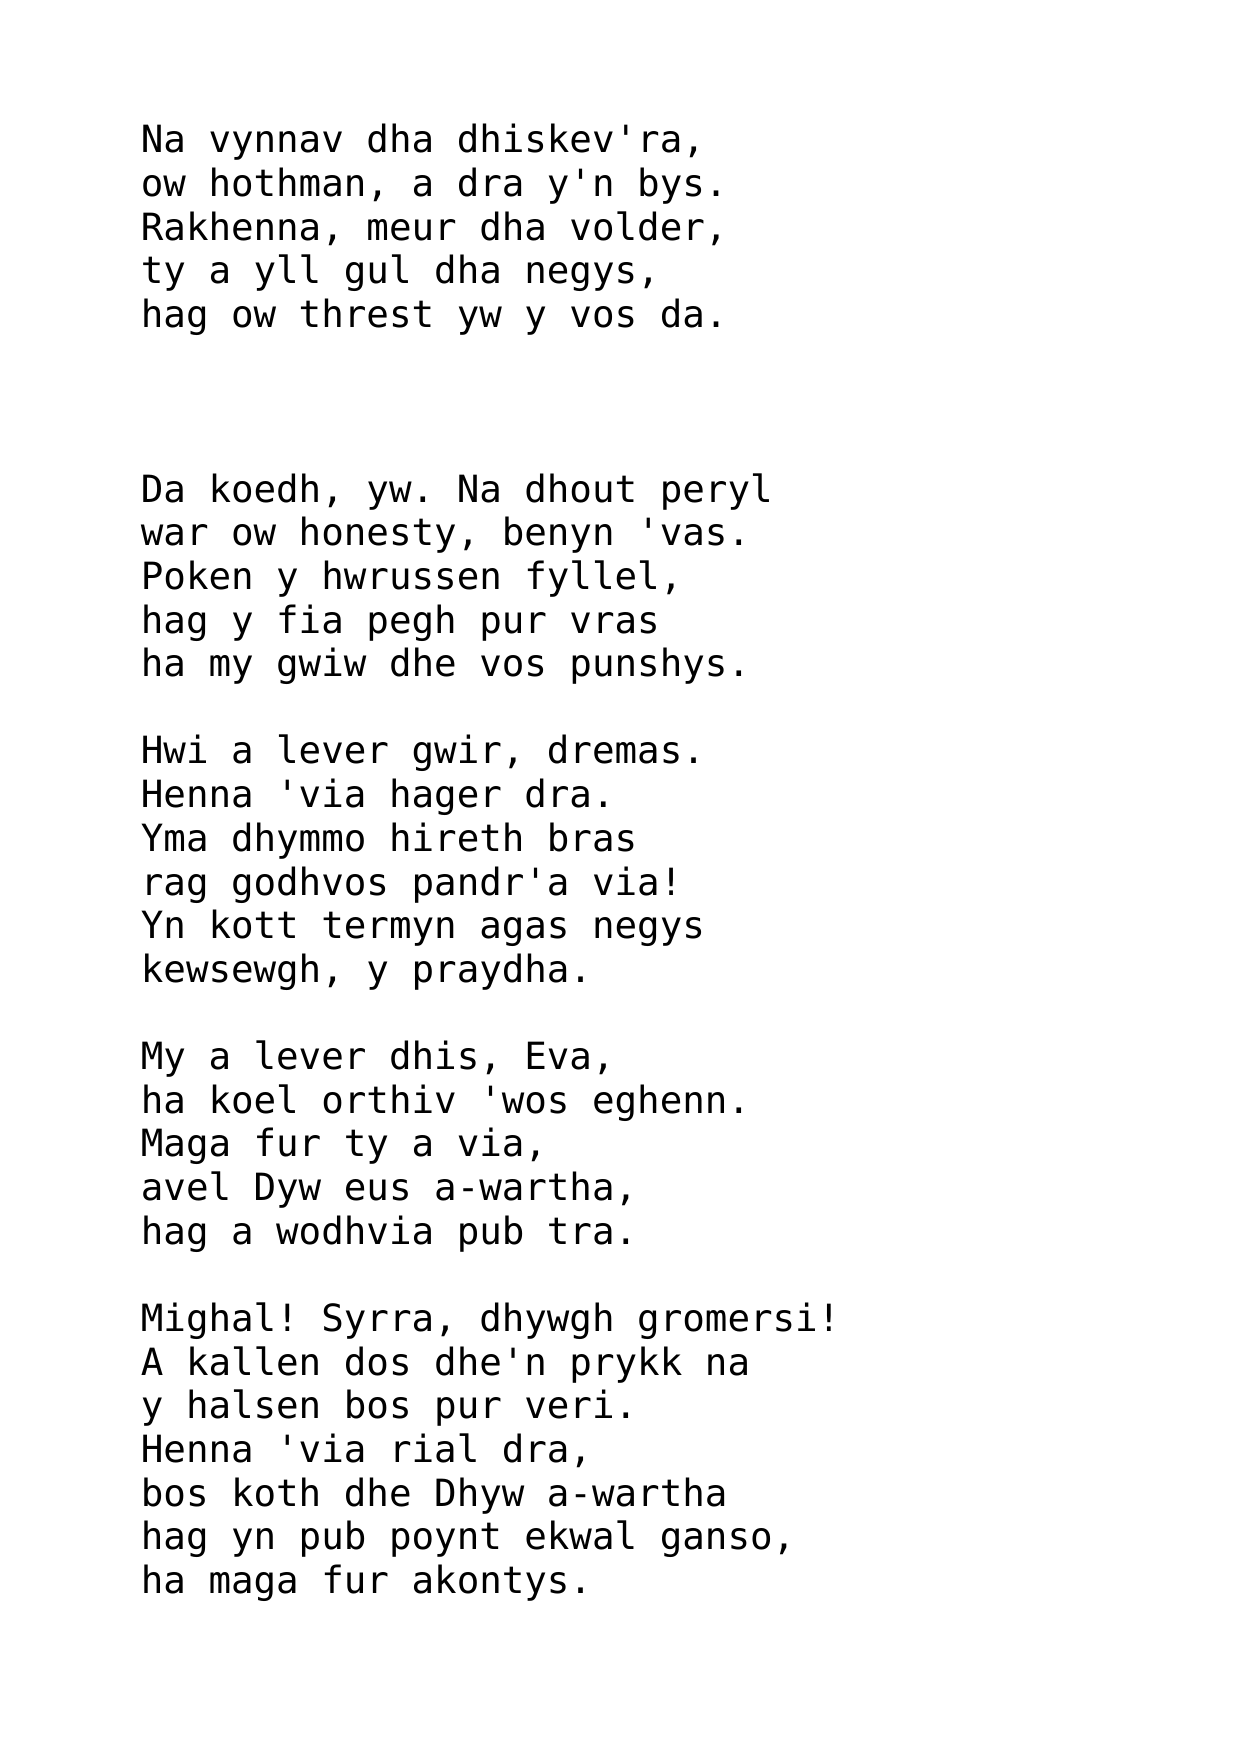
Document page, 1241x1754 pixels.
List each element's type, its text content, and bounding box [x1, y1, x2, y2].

text A kallen dos dhe'n prykk na [118, 1340, 1122, 1384]
text Rakhenna, meur dha volder, [118, 205, 1122, 249]
text Na vynnav dha dhiskev'ra, [118, 118, 1122, 162]
text hag ow threst yw y vos da. [118, 293, 1122, 336]
text Yn kott termyn agas negys [118, 904, 1122, 947]
text My a lever dhis, Eva, [118, 1035, 1122, 1078]
text bos koth dhe Dhyw a-wartha [118, 1471, 1122, 1515]
text hag a wodhvia pub tra. [118, 1209, 1122, 1253]
text Yma dhymmo hireth bras [118, 816, 1122, 860]
text hag y fia pegh pur vras [118, 598, 1122, 642]
text Henna 'via hager dra. [118, 773, 1122, 816]
text Henna 'via rial dra, [118, 1427, 1122, 1471]
text Da koedh, yw. Na dhout peryl [118, 467, 1122, 511]
text Poken y hwrussen fyllel, [118, 554, 1122, 598]
text ty a yll gul dha negys, [118, 249, 1122, 293]
text ow hothman, a dra y'n bys. [118, 162, 1122, 205]
text hag yn pub poynt ekwal ganso, [118, 1515, 1122, 1558]
text ha maga fur akontys. [118, 1558, 1122, 1602]
text ha koel orthiv 'wos eghenn. [118, 1078, 1122, 1122]
text avel Dyw eus a-wartha, [118, 1166, 1122, 1209]
text Hwi a lever gwir, dremas. [118, 729, 1122, 773]
text Mighal! Syrra, dhywgh gromersi! [118, 1297, 1122, 1340]
text war ow honesty, benyn 'vas. [118, 511, 1122, 554]
text rag godhvos pandr'a via! [118, 860, 1122, 904]
text y halsen bos pur veri. [118, 1384, 1122, 1427]
text ha my gwiw dhe vos punshys. [118, 642, 1122, 686]
text kewsewgh, y praydha. [118, 947, 1122, 991]
text Maga fur ty a via, [118, 1122, 1122, 1166]
